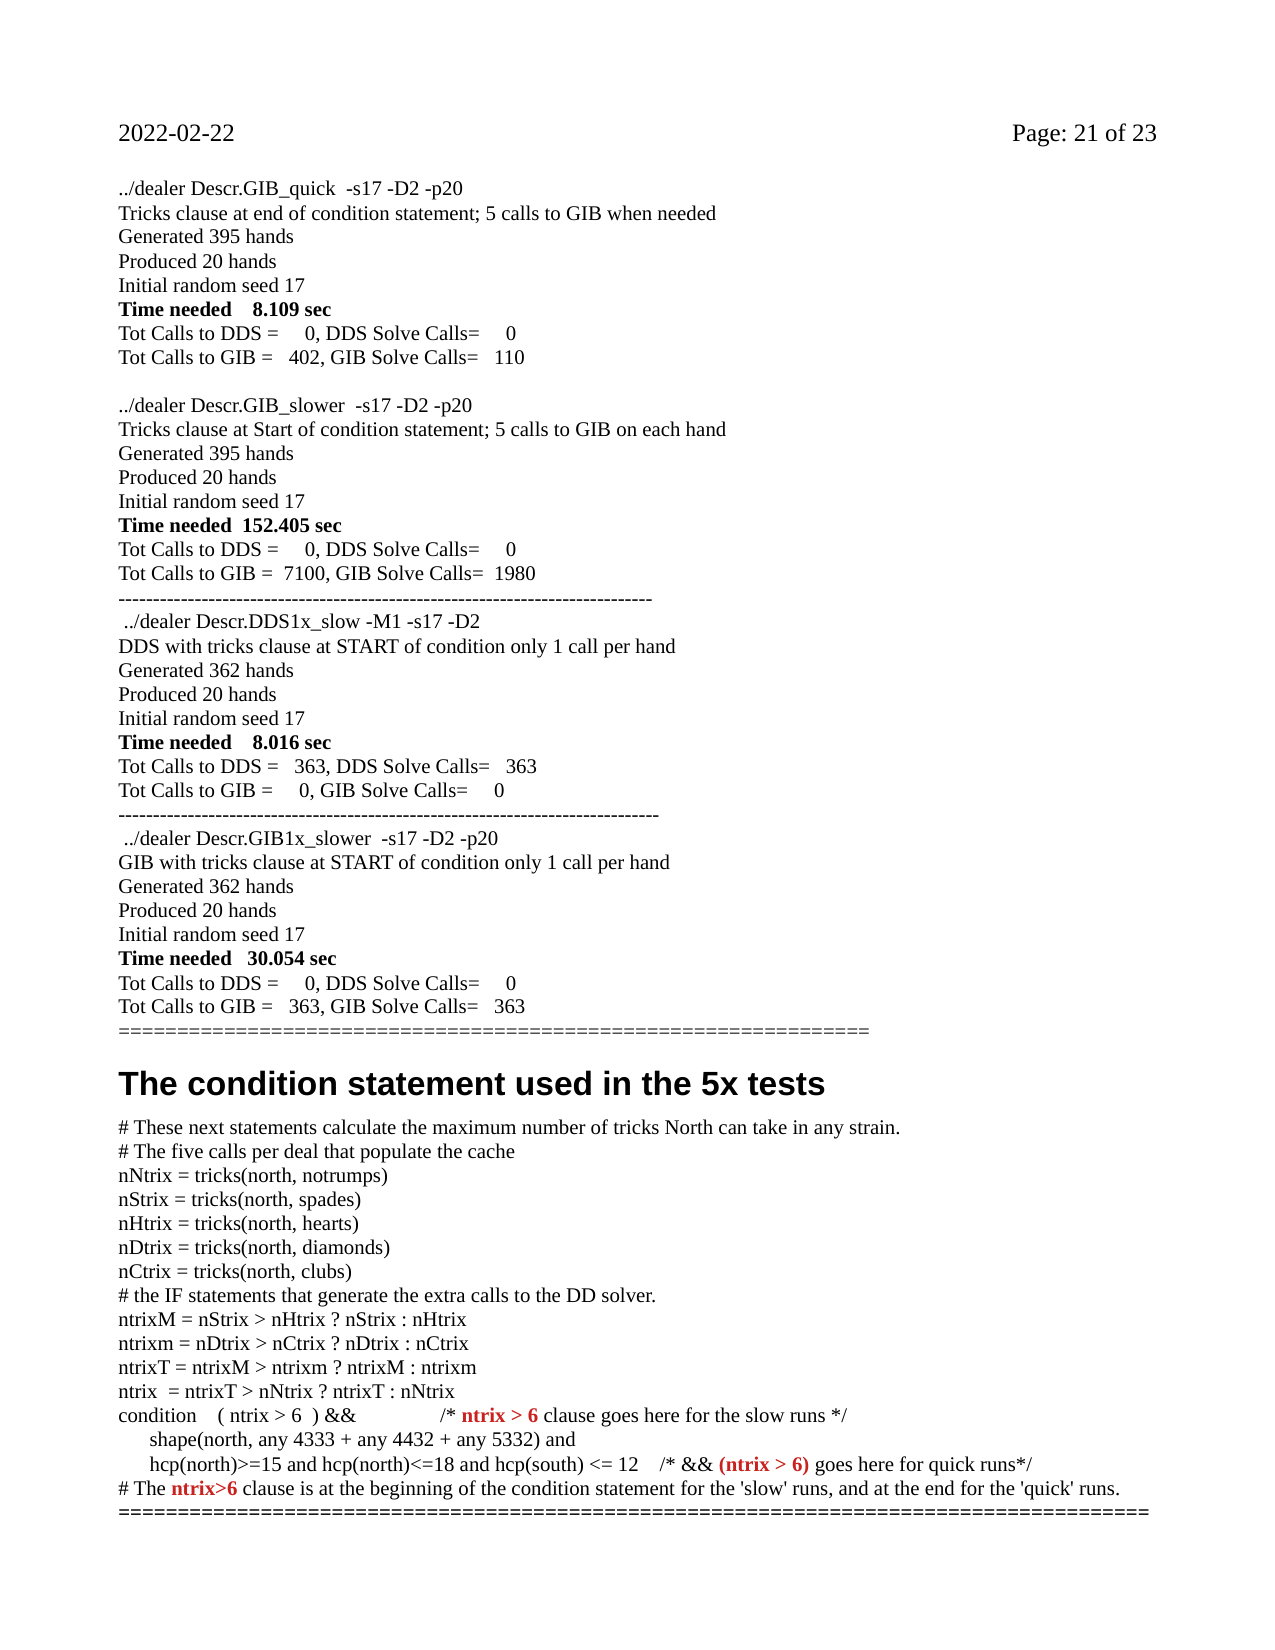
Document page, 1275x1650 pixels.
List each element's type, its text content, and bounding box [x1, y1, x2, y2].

text ntrixm = nDtrix > nCtrix ? nDtrix : nCtrix [118, 1331, 1157, 1355]
text ----------------------------------------------------------------------------- [118, 585, 1157, 609]
text ================================================================ [118, 1018, 1157, 1043]
text DDS with tricks clause at START of condition only 1 call per hand [118, 633, 1157, 658]
text Tricks clause at Start of condition statement; 5 calls to GIB on each hand [118, 417, 1157, 441]
text Initial random seed 17 [118, 273, 1157, 297]
text Generated 362 hands [118, 658, 1157, 682]
text Time needed 8.109 sec [118, 297, 1157, 321]
text Time needed 30.054 sec [118, 946, 1157, 970]
text # The five calls per deal that populate the cache [118, 1139, 1157, 1163]
text Initial random seed 17 [118, 922, 1157, 946]
text shape(north, any 4333 + any 4432 + any 5332) and [118, 1427, 1157, 1451]
text ntrix = ntrixT > nNtrix ? ntrixT : nNtrix [118, 1379, 1157, 1403]
text Generated 362 hands [118, 874, 1157, 898]
text Tot Calls to DDS = 0, DDS Solve Calls= 0 [118, 970, 1157, 994]
text nDtrix = tricks(north, diamonds) [118, 1235, 1157, 1259]
text ======================================================================================= [118, 1499, 1157, 1524]
text ntrixT = ntrixM > ntrixm ? ntrixM : ntrixm [118, 1355, 1157, 1379]
text ../dealer Descr.GIB1x_slower -s17 -D2 -p20 [118, 826, 1157, 850]
text Produced 20 hands [118, 898, 1157, 922]
text hcp(north)>=15 and hcp(north)<=18 and hcp(south) <= 12 /* && (ntrix > 6) goes here for quick runs*/ [118, 1451, 1157, 1476]
text Tot Calls to DDS = 0, DDS Solve Calls= 0 [118, 537, 1157, 561]
text Tot Calls to GIB = 0, GIB Solve Calls= 0 [118, 778, 1157, 802]
text condition ( ntrix > 6 ) && /* ntrix > 6 clause goes here for the slow runs */ [118, 1403, 1157, 1427]
text ../dealer Descr.GIB_quick -s17 -D2 -p20 [118, 176, 1157, 200]
text Time needed 152.405 sec [118, 513, 1157, 537]
text Tot Calls to GIB = 7100, GIB Solve Calls= 1980 [118, 561, 1157, 585]
text Generated 395 hands [118, 224, 1157, 248]
text ../dealer Descr.GIB_slower -s17 -D2 -p20 [118, 393, 1157, 417]
text # The ntrix>6 clause is at the beginning of the condition statement for the 'slow' runs, and at the end for the 'quick' runs. [118, 1476, 1157, 1499]
text # These next statements calculate the maximum number of tricks North can take in any strain. [118, 1114, 1157, 1139]
subtitle The condition statement used in the 5x tests [118, 1063, 1157, 1102]
text Produced 20 hands [118, 248, 1157, 273]
text Initial random seed 17 [118, 706, 1157, 730]
text ntrixM = nStrix > nHtrix ? nStrix : nHtrix [118, 1307, 1157, 1331]
text Tot Calls to GIB = 363, GIB Solve Calls= 363 [118, 994, 1157, 1018]
text Generated 395 hands [118, 441, 1157, 465]
text nNtrix = tricks(north, notrumps) [118, 1163, 1157, 1187]
text Produced 20 hands [118, 682, 1157, 706]
text Tot Calls to GIB = 402, GIB Solve Calls= 110 [118, 345, 1157, 369]
text Tot Calls to DDS = 0, DDS Solve Calls= 0 [118, 321, 1157, 345]
text Tot Calls to DDS = 363, DDS Solve Calls= 363 [118, 754, 1157, 778]
text nCtrix = tricks(north, clubs) [118, 1259, 1157, 1283]
text ../dealer Descr.DDS1x_slow -M1 -s17 -D2 [118, 609, 1157, 633]
text Initial random seed 17 [118, 489, 1157, 513]
text nHtrix = tricks(north, hearts) [118, 1211, 1157, 1235]
text Tricks clause at end of condition statement; 5 calls to GIB when needed [118, 200, 1157, 224]
text GIB with tricks clause at START of condition only 1 call per hand [118, 850, 1157, 874]
text # the IF statements that generate the extra calls to the DD solver. [118, 1283, 1157, 1307]
text ------------------------------------------------------------------------------ [118, 802, 1157, 826]
text Time needed 8.016 sec [118, 730, 1157, 754]
text Produced 20 hands [118, 465, 1157, 489]
text nStrix = tricks(north, spades) [118, 1187, 1157, 1211]
